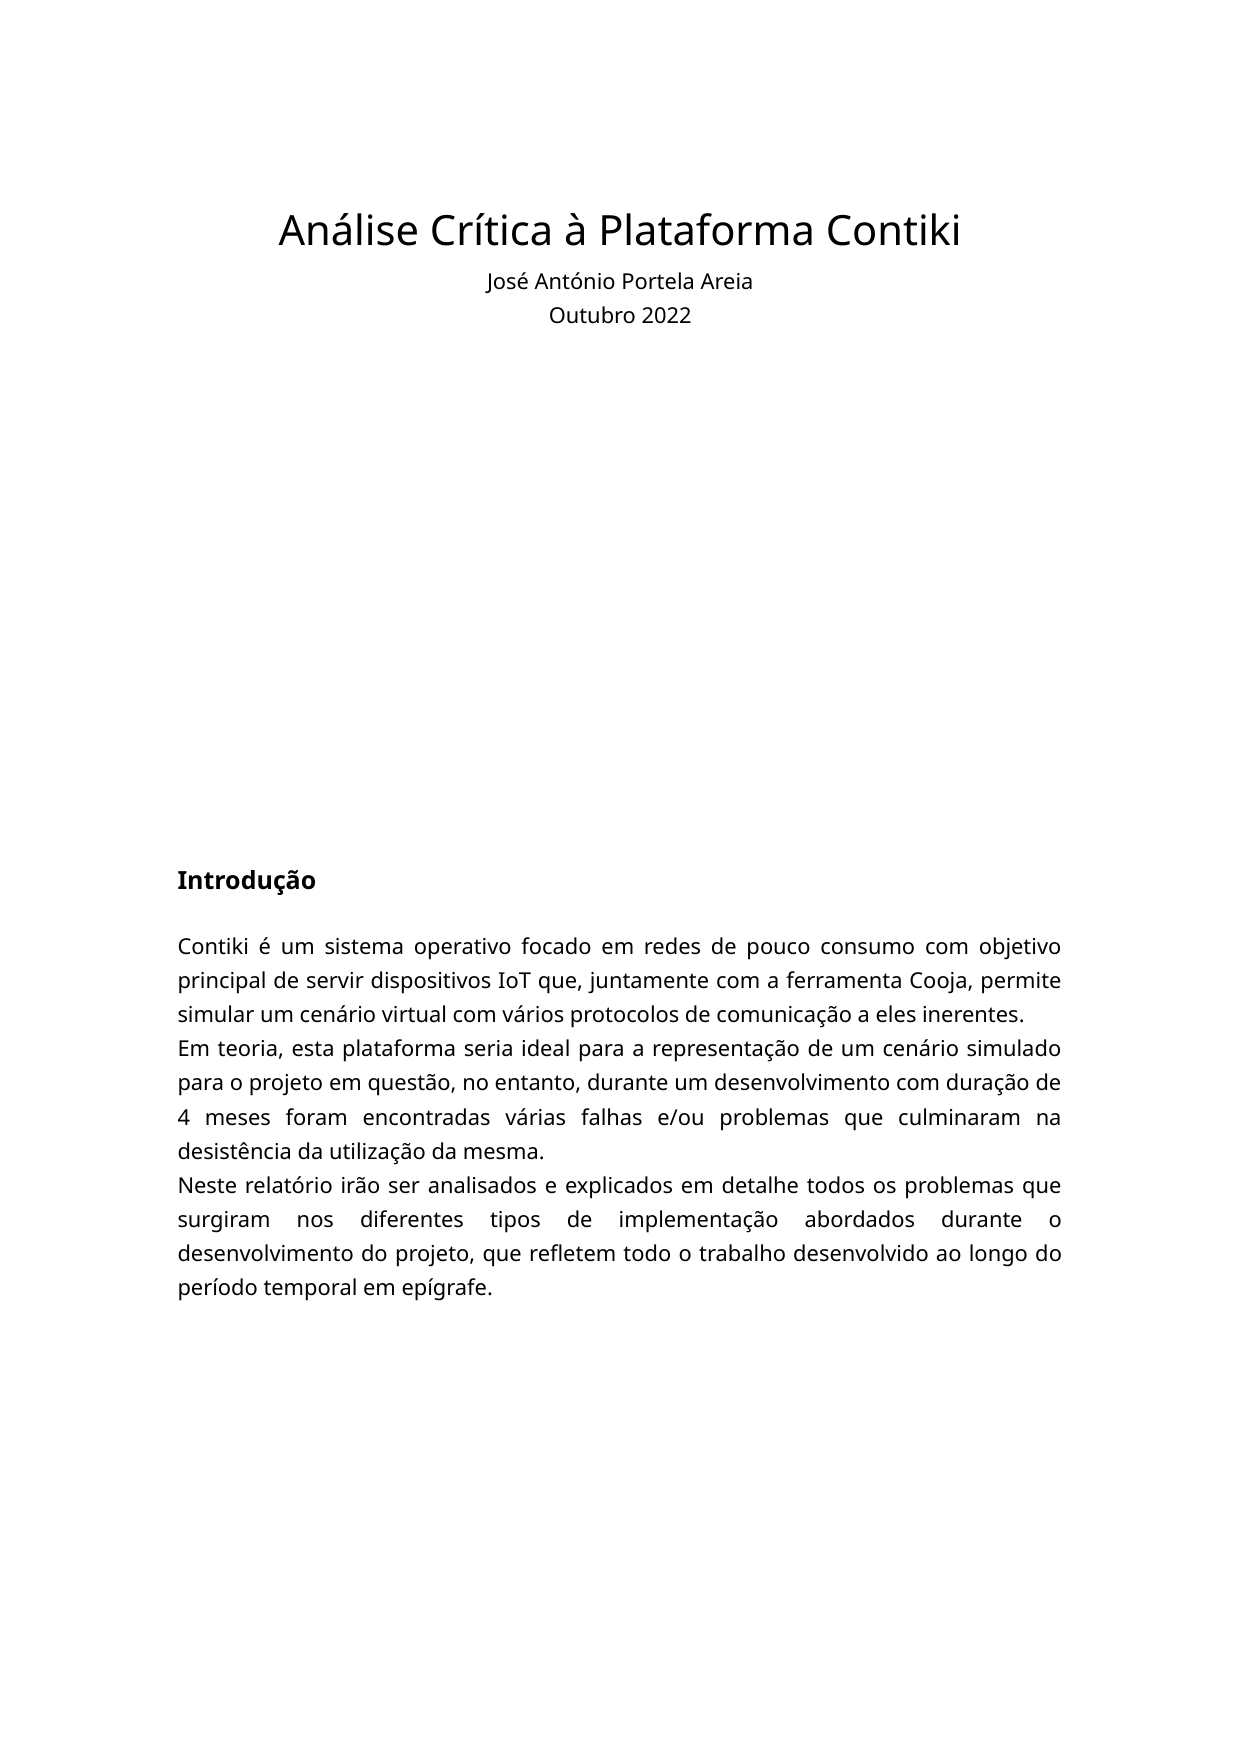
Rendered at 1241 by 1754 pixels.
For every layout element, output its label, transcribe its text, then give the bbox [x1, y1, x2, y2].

text Outubro 2022 [177, 300, 1063, 330]
text José António Portela Areia [177, 266, 1063, 296]
text Em teoria, esta plataforma seria ideal para a representação de um cenário simulado para o projeto em questão, no entanto, durante um desenvolvimento com duração de 4 meses foram encontradas várias falhas e/ou problemas que culminaram na desistência da utilização da mesma. [177, 1033, 1063, 1165]
text Análise Crítica à Plataforma Contiki [177, 201, 1063, 258]
text Contiki é um sistema operativo focado em redes de pouco consumo com objetivo principal de servir dispositivos IoT que, juntamente com a ferramenta Cooja, permite simular um cenário virtual com vários protocolos de comunicação a eles inerentes. [177, 931, 1063, 1029]
text Introdução [177, 862, 1063, 897]
text Neste relatório irão ser analisados e explicados em detalhe todos os problemas que surgiram nos diferentes tipos de implementação abordados durante o desenvolvimento do projeto, que refletem todo o trabalho desenvolvido ao longo do período temporal em epígrafe. [177, 1170, 1063, 1302]
